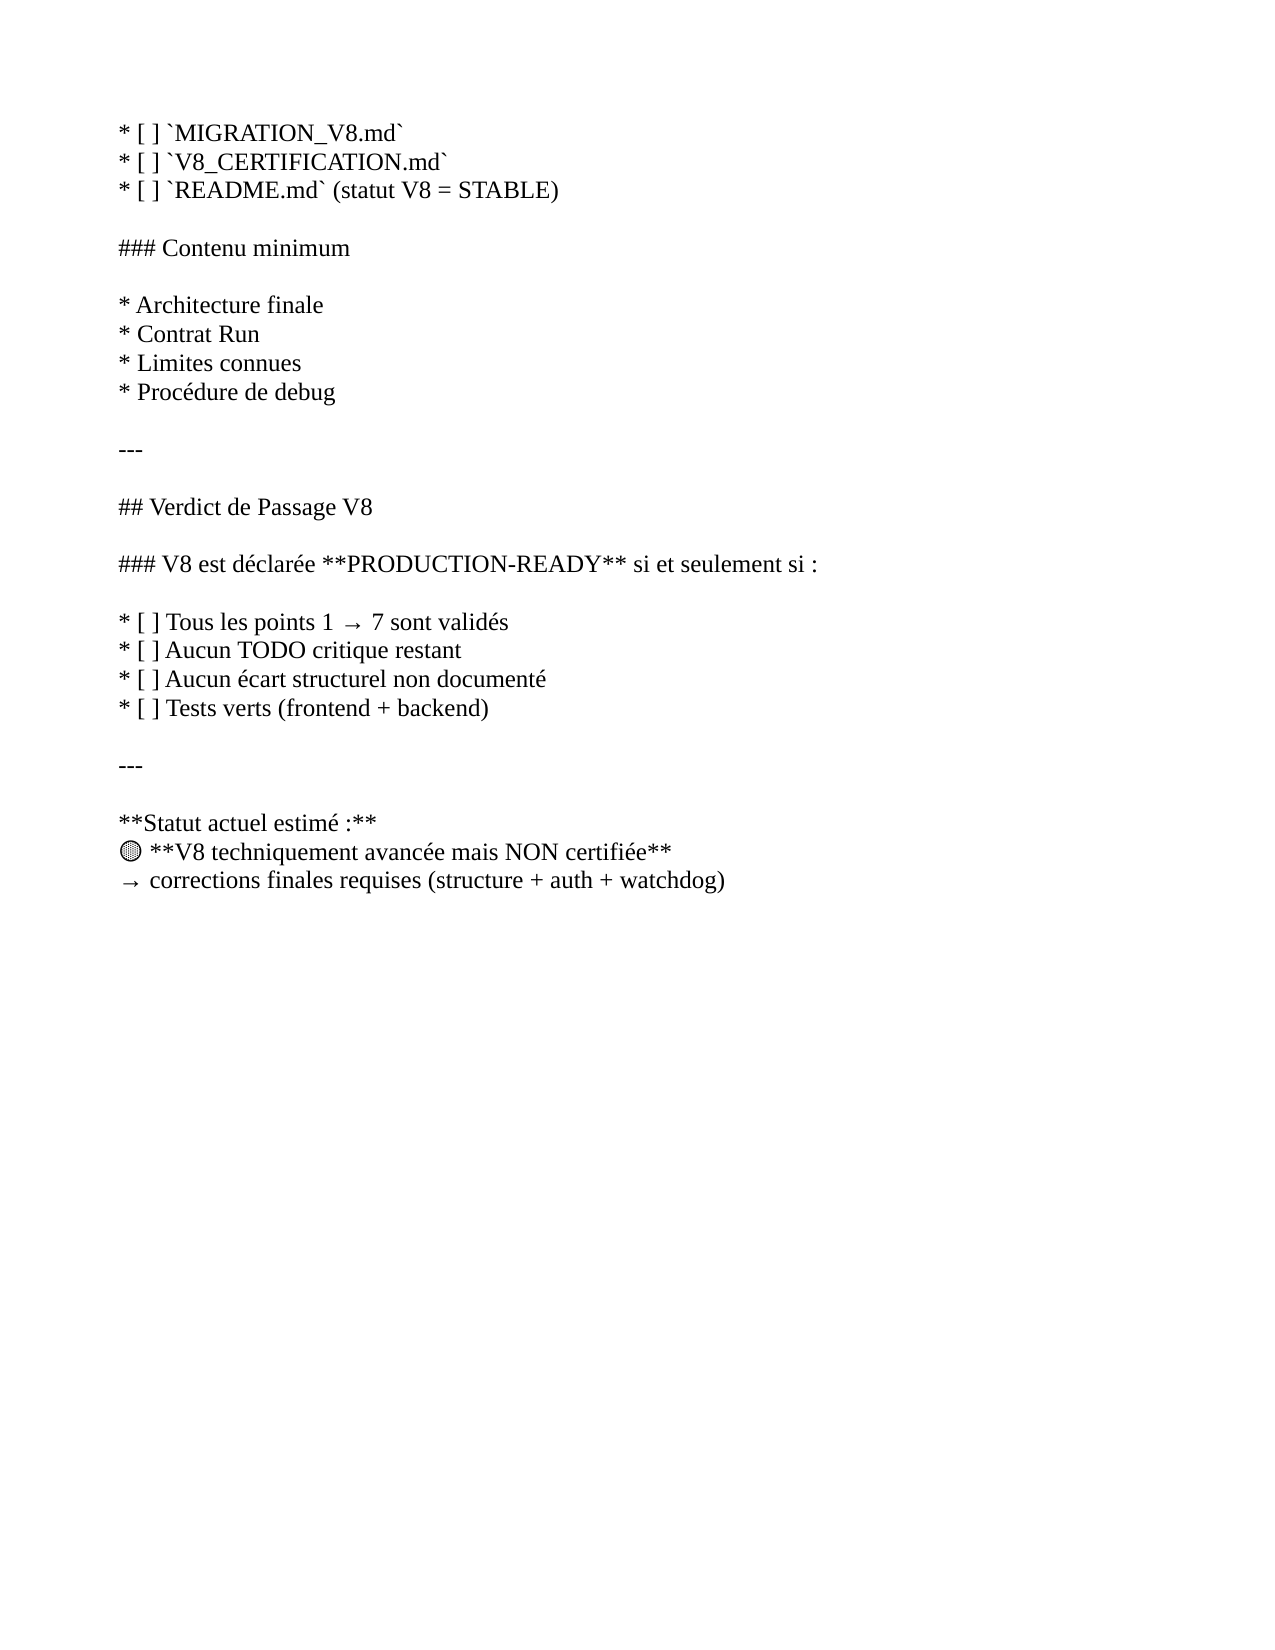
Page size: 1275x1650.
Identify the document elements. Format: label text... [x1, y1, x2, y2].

text * Procédure de debug [118, 377, 1157, 406]
text ### Contenu minimum [118, 233, 1157, 262]
text ### V8 est déclarée **PRODUCTION-READY** si et seulement si : [118, 549, 1157, 578]
text **Statut actuel estimé :** [118, 808, 1157, 837]
text * [ ] `V8_CERTIFICATION.md` [118, 147, 1157, 176]
text * [ ] Aucun écart structurel non documenté [118, 664, 1157, 693]
text * Architecture finale [118, 291, 1157, 319]
text * [ ] Aucun TODO critique restant [118, 636, 1157, 664]
text * Limites connues [118, 348, 1157, 377]
text --- [118, 751, 1157, 779]
text 🟡 **V8 techniquement avancée mais NON certifiée** [118, 837, 1157, 866]
text --- [118, 434, 1157, 463]
text ## Verdict de Passage V8 [118, 492, 1157, 521]
text * [ ] Tous les points 1 → 7 sont validés [118, 607, 1157, 636]
text * [ ] `MIGRATION_V8.md` [118, 118, 1157, 147]
text * Contrat Run [118, 319, 1157, 348]
text * [ ] Tests verts (frontend + backend) [118, 693, 1157, 722]
text → corrections finales requises (structure + auth + watchdog) [118, 866, 1157, 894]
text * [ ] `README.md` (statut V8 = STABLE) [118, 176, 1157, 204]
